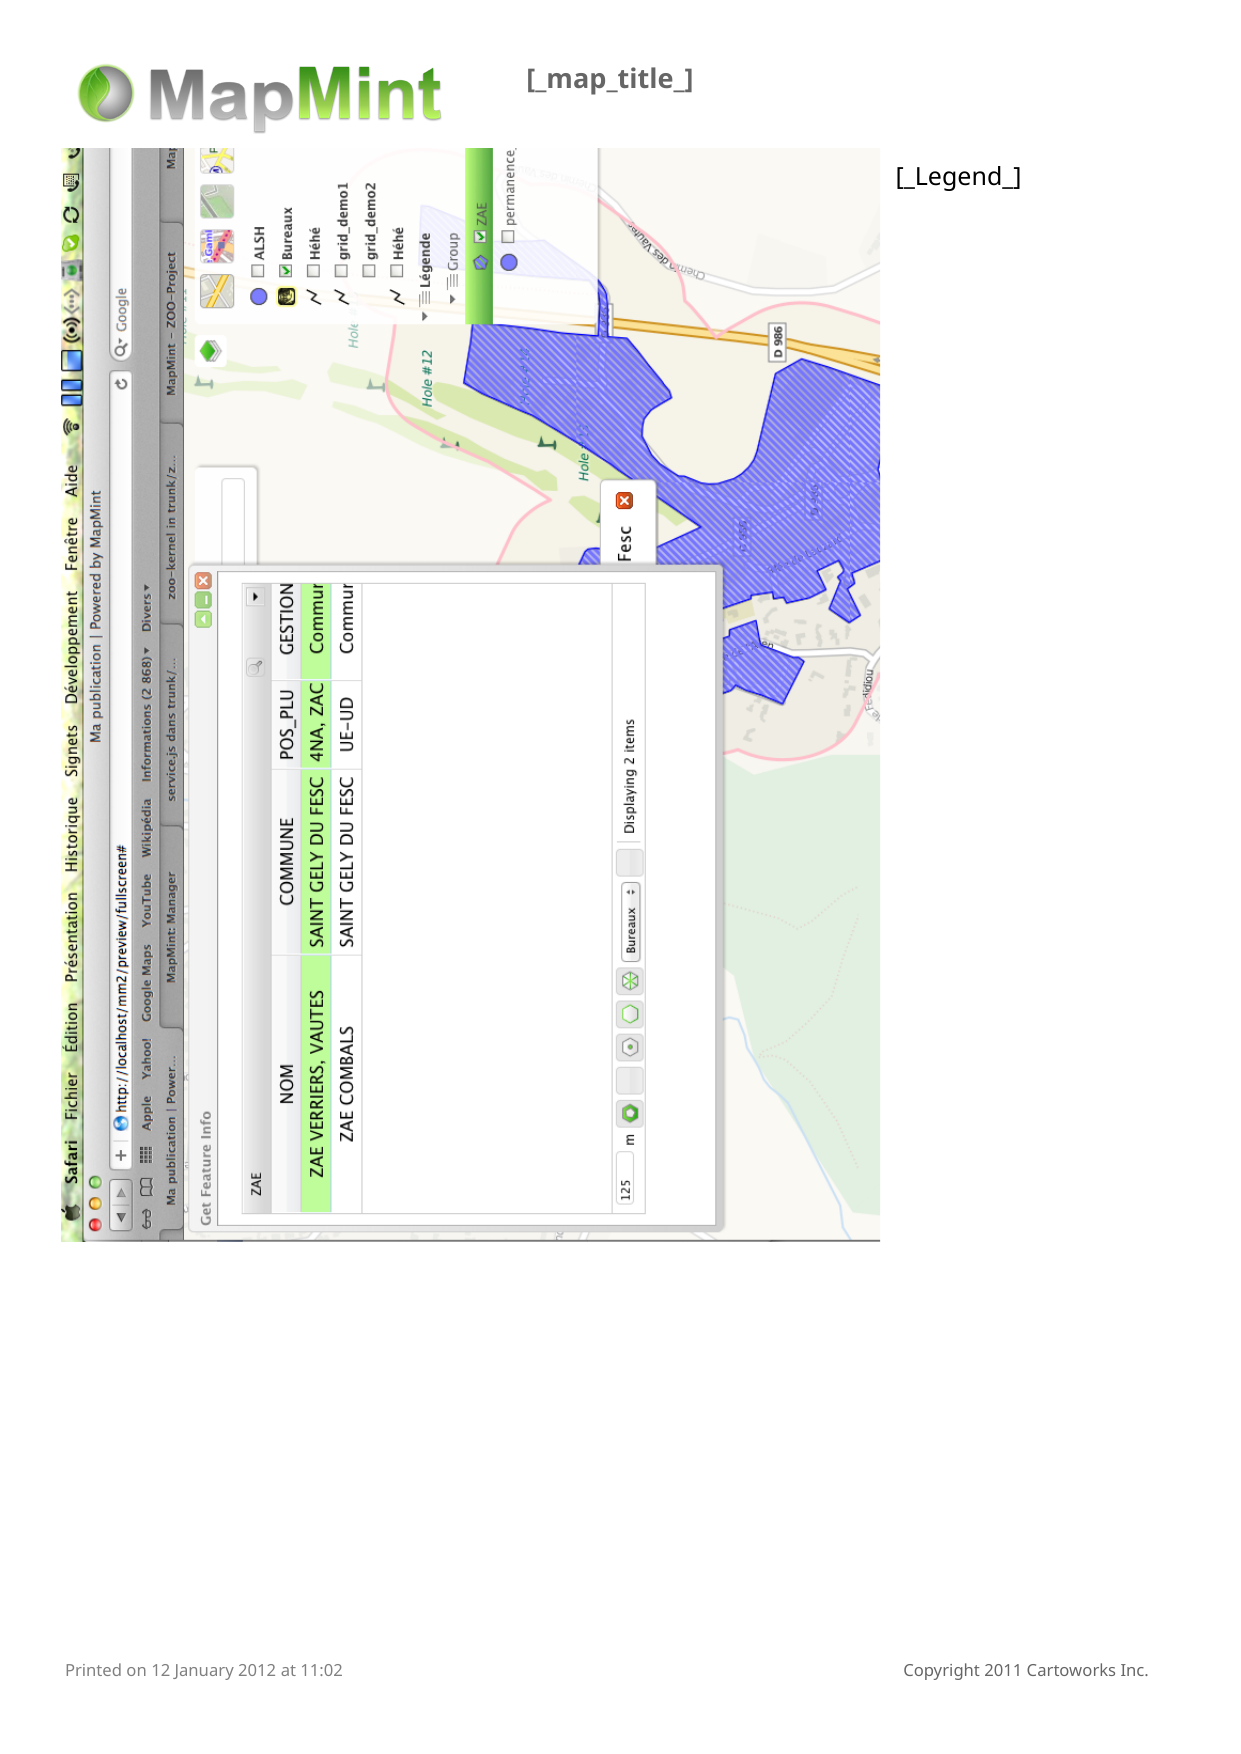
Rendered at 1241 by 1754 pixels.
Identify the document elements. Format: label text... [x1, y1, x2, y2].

text [_map_title_] [59, 59, 1154, 96]
picture [61, 148, 881, 1242]
table_header [890, 133, 1154, 153]
table_header [59, 133, 890, 153]
table_cell [881, 153, 890, 1119]
table_cell [_Legend_] [890, 153, 1154, 1119]
